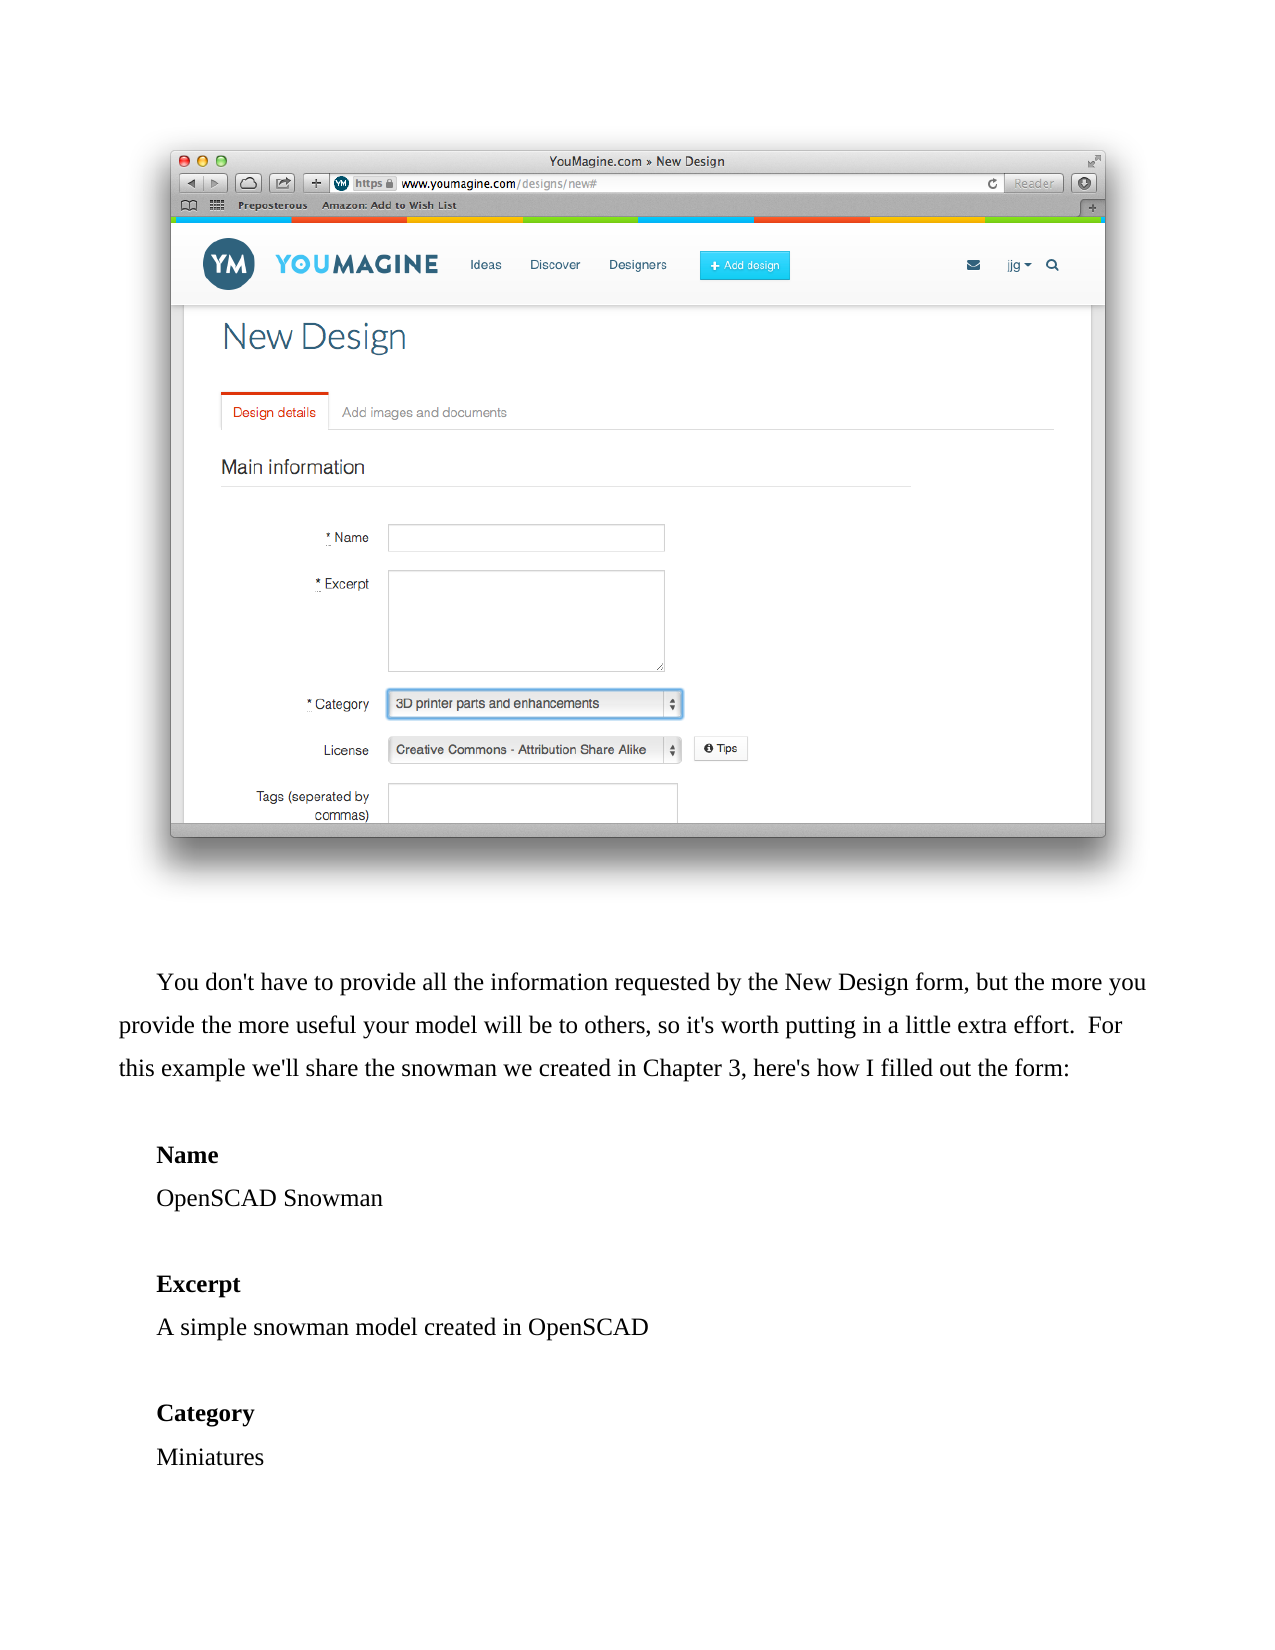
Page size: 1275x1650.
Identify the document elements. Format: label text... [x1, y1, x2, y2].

picture [118, 118, 1157, 910]
text OpenSCAD Snowman [118, 1183, 1156, 1212]
text Category [118, 1398, 1156, 1427]
text Excerpt [118, 1269, 1156, 1298]
text Name [118, 1140, 1156, 1168]
text You don't have to provide all the information requested by the New Design form, but the more you provide the more useful your model will be to others, so it's worth putting in a little extra effort. For this example we'll share the snowman we created in Chapter 3, here's how I filled out the form: [118, 967, 1156, 1082]
text Miniatures [118, 1442, 1156, 1470]
text A simple snowman model created in OpenSCAD [118, 1312, 1156, 1341]
